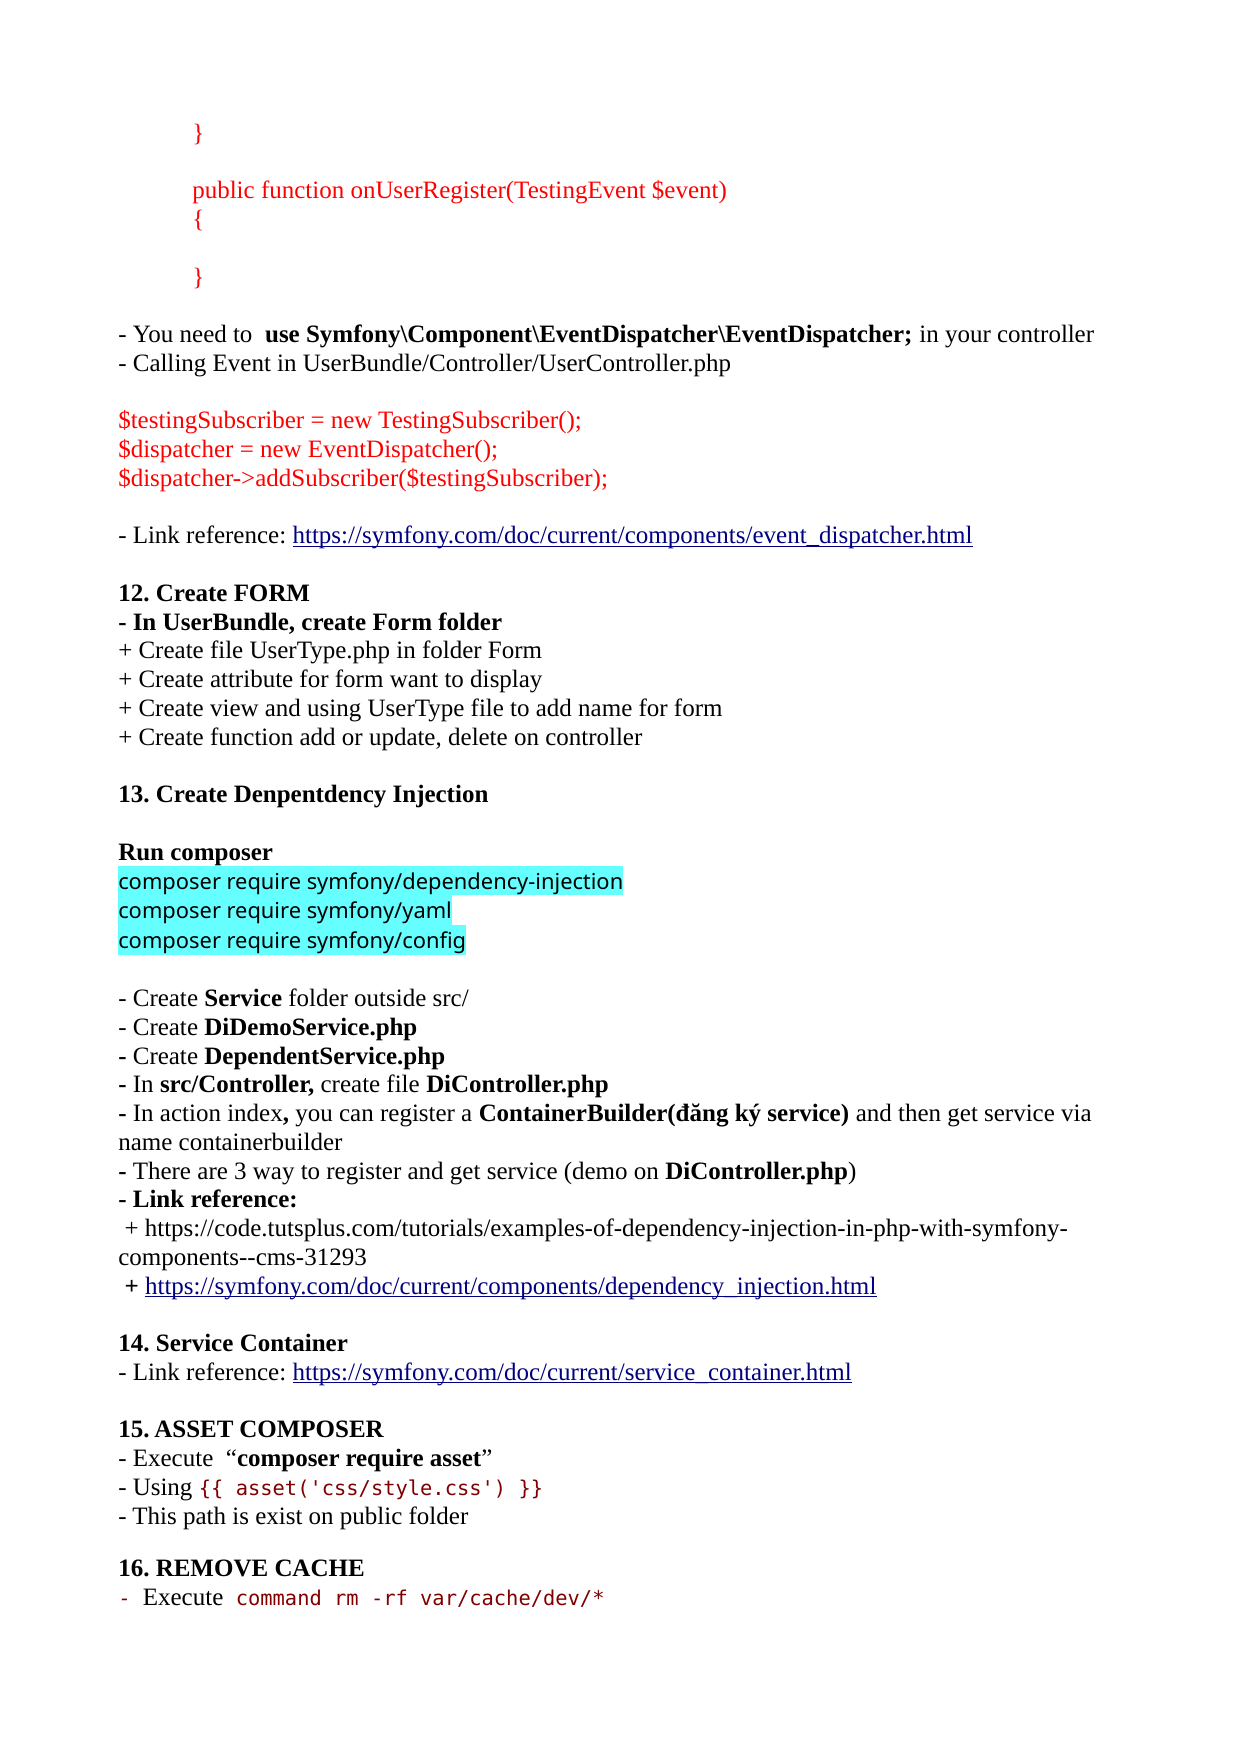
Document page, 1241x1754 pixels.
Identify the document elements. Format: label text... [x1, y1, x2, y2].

text } [118, 262, 1122, 291]
text composer require symfony/yaml [118, 895, 1122, 925]
text composer require symfony/dependency-injection [118, 866, 1122, 895]
text - Link reference: https://symfony.com/doc/current/service_container.html [118, 1357, 1122, 1386]
text + https://symfony.com/doc/current/components/dependency_injection.html [118, 1271, 1122, 1299]
text - This path is exist on public folder [118, 1501, 1122, 1529]
text - Execute command rm -rf var/cache/dev/* [118, 1582, 1122, 1611]
text - There are 3 way to register and get service (demo on DiController.php) [118, 1156, 1122, 1184]
text $dispatcher->addSubscriber($testingSubscriber); [118, 463, 1122, 492]
text - Create DiDemoService.php [118, 1012, 1122, 1041]
text - In action index, you can register a ContainerBuilder(đăng ký service) and then get service via name containerbuilder [118, 1098, 1122, 1156]
text } [118, 118, 1122, 147]
text + Create view and using UserType file to add name for form [118, 693, 1122, 722]
text - In UserBundle, create Form folder [118, 607, 1122, 636]
text $dispatcher = new EventDispatcher(); [118, 434, 1122, 463]
text $testingSubscriber = new TestingSubscriber(); [118, 406, 1122, 434]
text 14. Service Container [118, 1328, 1122, 1357]
text 12. Create FORM [118, 578, 1122, 607]
text 15. ASSET COMPOSER [118, 1414, 1122, 1443]
text - Execute “composer require asset” [118, 1443, 1122, 1472]
text + Create function add or update, delete on controller [118, 722, 1122, 751]
text 13. Create Denpentdency Injection [118, 779, 1122, 808]
text - Create DependentService.php [118, 1041, 1122, 1069]
text - Using {{ asset('css/style.css') }} [118, 1472, 1122, 1501]
text - Link reference: https://symfony.com/doc/current/components/event_dispatcher.html [118, 521, 1122, 549]
text - Calling Event in UserBundle/Controller/UserController.php [118, 348, 1122, 377]
text + Create attribute for form want to display [118, 664, 1122, 693]
text Run composer [118, 837, 1122, 866]
text { [118, 204, 1122, 233]
text - You need to use Symfony\Component\EventDispatcher\EventDispatcher; in your controller [118, 319, 1122, 348]
text composer require symfony/config [118, 925, 1122, 955]
text 16. REMOVE CACHE [118, 1553, 1122, 1582]
text + Create file UserType.php in folder Form [118, 636, 1122, 664]
text - Link reference: [118, 1184, 1122, 1213]
text + https://code.tutsplus.com/tutorials/examples-of-dependency-injection-in-php-with-symfony-components--cms-31293 [118, 1213, 1122, 1271]
text - Create Service folder outside src/ [118, 983, 1122, 1012]
text public function onUserRegister(TestingEvent $event) [118, 176, 1122, 204]
text - In src/Controller, create file DiController.php [118, 1069, 1122, 1098]
